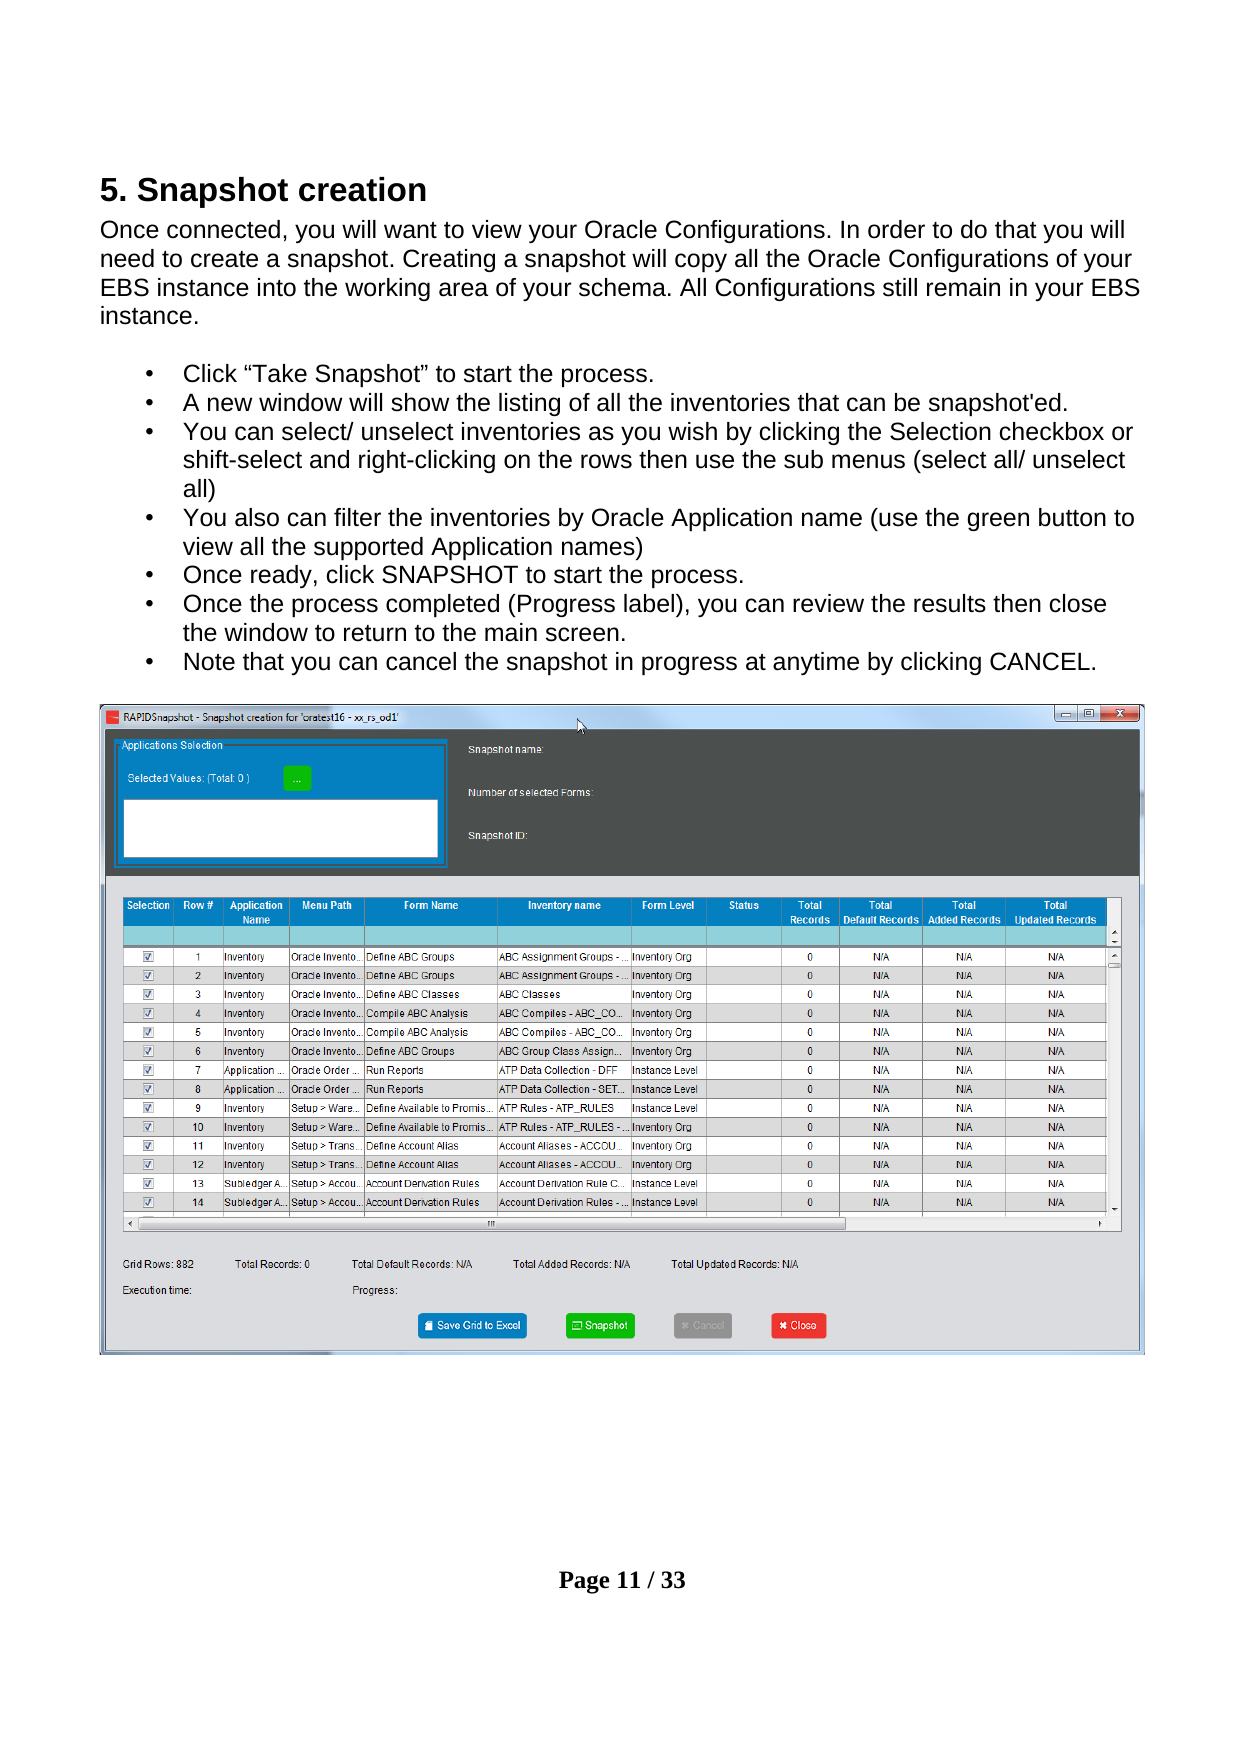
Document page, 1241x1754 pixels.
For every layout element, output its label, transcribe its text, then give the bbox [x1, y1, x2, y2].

list A new window will show the listing of all the inventories that can be snapshot'ed. [145, 388, 1144, 416]
list Once ready, click SNAPSHOT to start the process. [145, 560, 1144, 589]
text Once connected, you will want to view your Oracle Configurations. In order to do that you will need to create a snapshot. Creating a snapshot will copy all the Oracle Configurations of your EBS instance into the working area of your schema. All Configurations still remain in your EBS instance. [99, 215, 1144, 330]
list You can select/ unselect inventories as you wish by clicking the Selection checkbox or shift-select and right-clicking on the rows then use the sub menus (select all/ unselect all) [145, 416, 1144, 503]
list Click “Take Snapshot” to start the process. [145, 359, 1144, 388]
subtitle 5. Snapshot creation [99, 170, 1144, 209]
list Once the process completed (Progress label), you can review the results then close the window to return to the main screen. [145, 589, 1144, 647]
list You also can filter the inventories by Oracle Application name (use the green button to view all the supported Application names) [145, 503, 1144, 560]
list Note that you can cancel the snapshot in progress at anytime by clicking CANCEL. [145, 647, 1144, 676]
